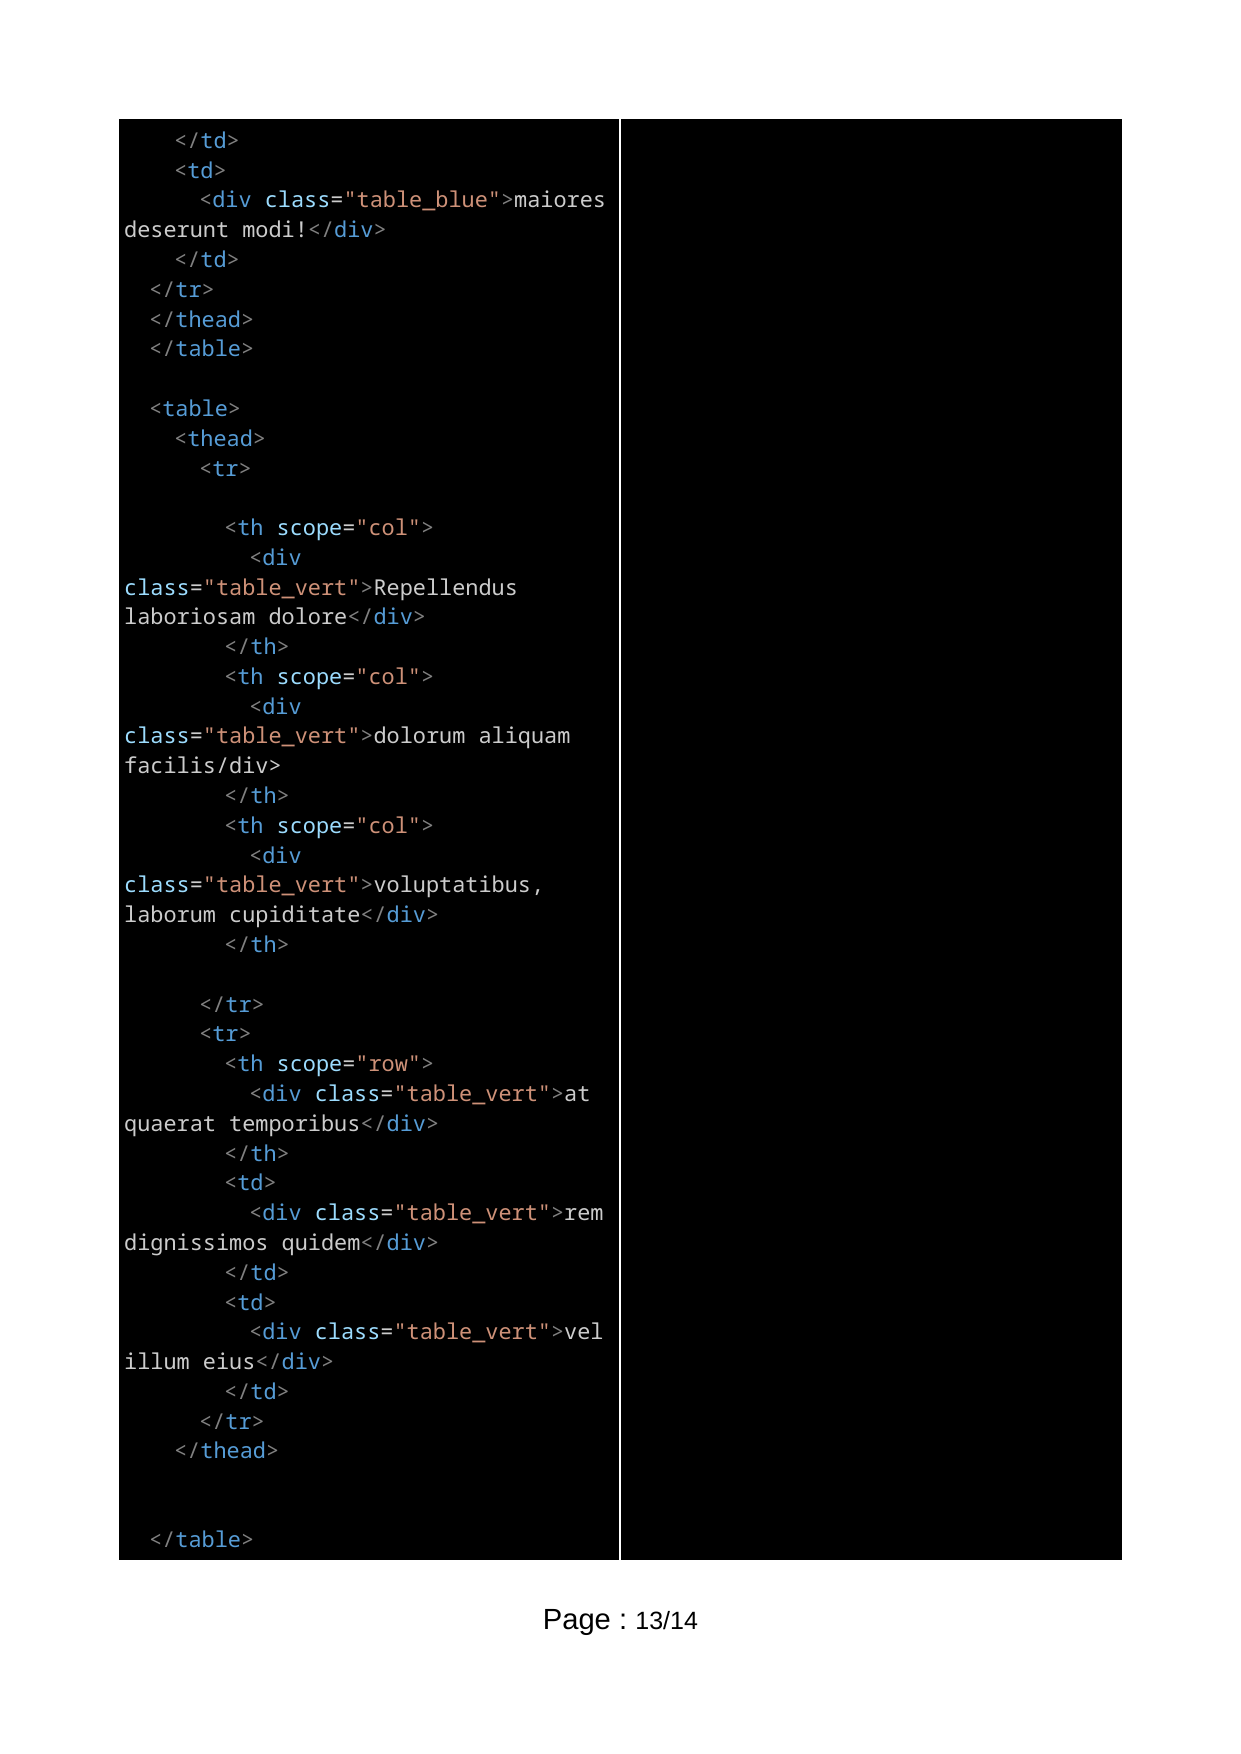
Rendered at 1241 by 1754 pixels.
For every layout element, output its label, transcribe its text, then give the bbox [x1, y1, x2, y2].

table_header [621, 119, 1122, 1560]
table_header </td> <td> <div class="table_blue">maiores deserunt modi!</div> </td> </tr> </thead> </table> <table> <thead> <tr> <th scope="col"> <div class="table_vert">Repellendus laboriosam dolore</div> </th> <th scope="col"> <div class="table_vert">dolorum aliquam facilis/div> </th> <th scope="col"> <div class="table_vert">voluptatibus, laborum cupiditate</div> </th> </tr> <tr> <th scope="row"> <div class="table_vert">at quaerat temporibus</div> </th> <td> <div class="table_vert">rem dignissimos quidem</div> </td> <td> <div class="table_vert">vel illum eius</div> </td> </tr> </thead> </table> [119, 119, 619, 1560]
